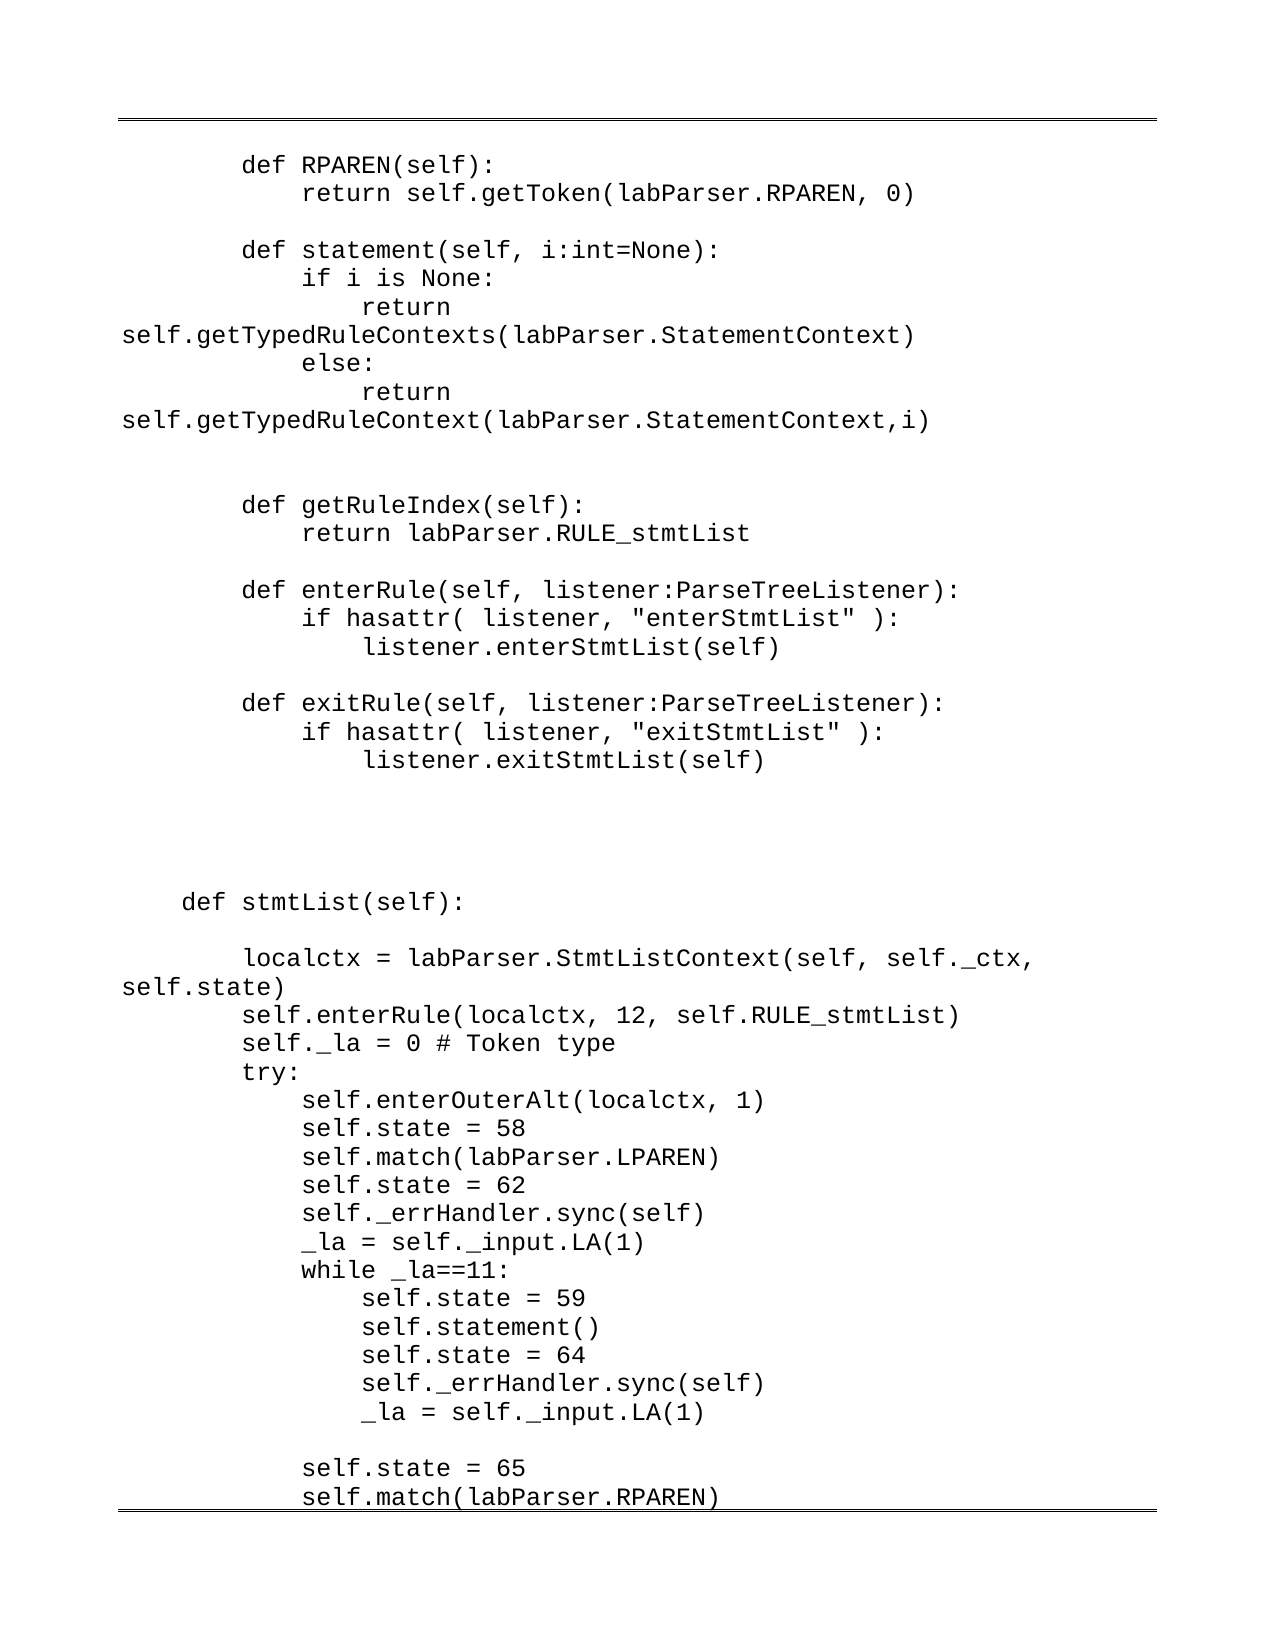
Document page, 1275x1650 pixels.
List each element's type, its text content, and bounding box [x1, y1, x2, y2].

text self.match(labParser.RPAREN) [118, 1478, 1157, 1509]
text self.statement() [118, 1308, 1157, 1336]
text self.enterRule(localctx, 12, self.RULE_stmtList) [118, 996, 1157, 1025]
text return self.getToken(labParser.RPAREN, 0) [118, 175, 1157, 209]
text localctx = labParser.StmtListContext(self, self._ctx, self.state) [118, 940, 1157, 996]
text listener.exitStmtList(self) [118, 741, 1157, 776]
text return self.getTypedRuleContext(labParser.StatementContext,i) [118, 373, 1157, 436]
text self.enterOuterAlt(localctx, 1) [118, 1081, 1157, 1110]
text if i is None: [118, 260, 1157, 288]
text def exitRule(self, listener:ParseTreeListener): [118, 685, 1157, 713]
text return self.getTypedRuleContexts(labParser.StatementContext) [118, 288, 1157, 345]
text _la = self._input.LA(1) [118, 1223, 1157, 1251]
text self.state = 62 [118, 1166, 1157, 1195]
text def stmtList(self): [118, 883, 1157, 917]
text self.state = 64 [118, 1336, 1157, 1365]
text def getRuleIndex(self): [118, 486, 1157, 515]
text if hasattr( listener, "exitStmtList" ): [118, 713, 1157, 741]
text while _la==11: [118, 1251, 1157, 1280]
text def enterRule(self, listener:ParseTreeListener): [118, 571, 1157, 600]
text self.state = 58 [118, 1110, 1157, 1138]
text def statement(self, i:int=None): [118, 231, 1157, 260]
text self._errHandler.sync(self) [118, 1195, 1157, 1223]
text try: [118, 1053, 1157, 1081]
text if hasattr( listener, "enterStmtList" ): [118, 600, 1157, 628]
text _la = self._input.LA(1) [118, 1393, 1157, 1427]
text self.state = 65 [118, 1450, 1157, 1478]
text listener.enterStmtList(self) [118, 628, 1157, 662]
text self.match(labParser.LPAREN) [118, 1138, 1157, 1166]
text else: [118, 345, 1157, 373]
text self._la = 0 # Token type [118, 1025, 1157, 1053]
text return labParser.RULE_stmtList [118, 515, 1157, 549]
text self.state = 59 [118, 1280, 1157, 1308]
text self._errHandler.sync(self) [118, 1365, 1157, 1393]
text def RPAREN(self): [118, 146, 1157, 175]
